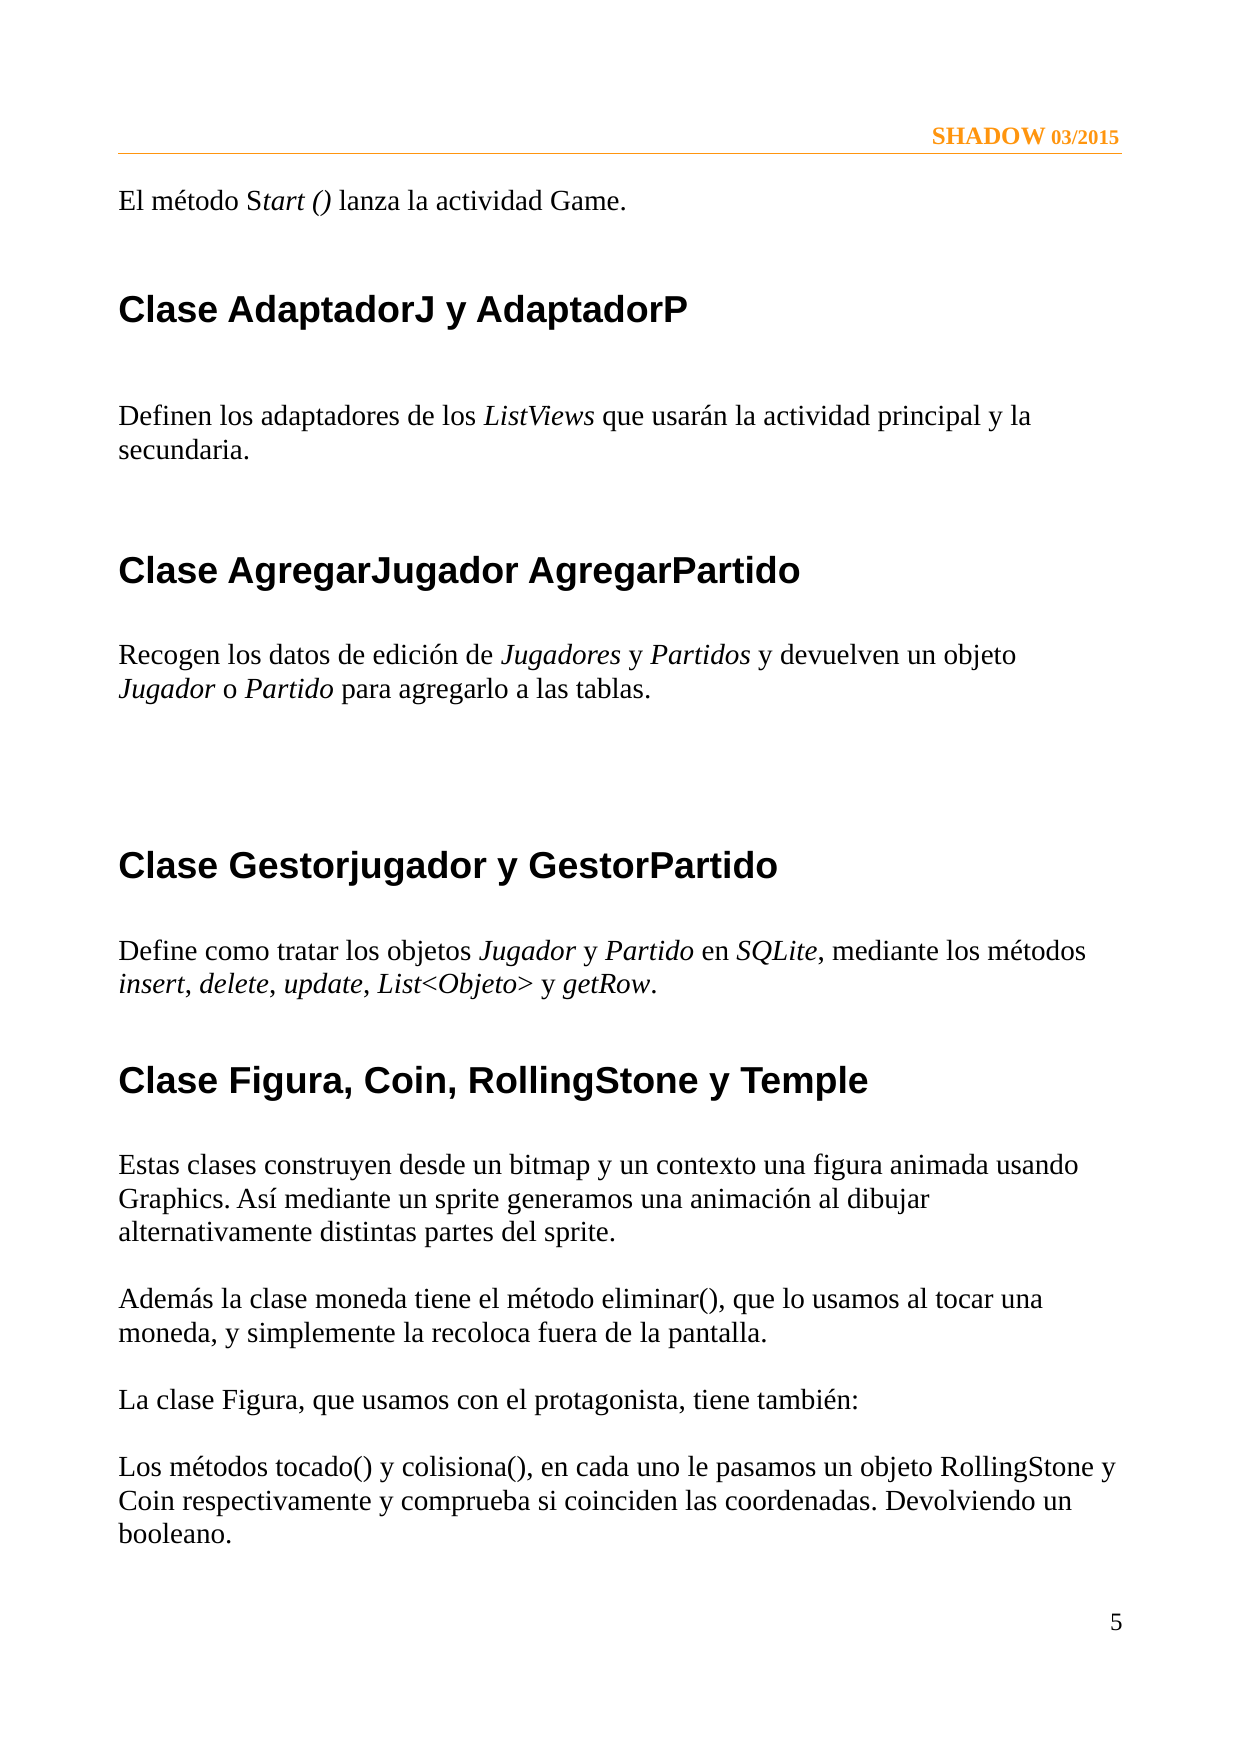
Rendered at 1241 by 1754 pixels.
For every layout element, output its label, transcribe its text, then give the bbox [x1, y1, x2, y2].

subtitle Clase Figura, Coin, RollingStone y Temple [118, 1058, 1122, 1101]
text Además la clase moneda tiene el método eliminar(), que lo usamos al tocar una moneda, y simplemente la recoloca fuera de la pantalla. [118, 1282, 1122, 1349]
subtitle Clase AgregarJugador AgregarPartido [118, 548, 1122, 591]
text Estas clases construyen desde un bitmap y un contexto una figura animada usando Graphics. Así mediante un sprite generamos una animación al dibujar alternativamente distintas partes del sprite. [118, 1147, 1122, 1248]
text Los métodos tocado() y colisiona(), en cada uno le pasamos un objeto RollingStone y Coin respectivamente y comprueba si coinciden las coordenadas. Devolviendo un booleano. [118, 1449, 1122, 1550]
text Definen los adaptadores de los ListViews que usarán la actividad principal y la secundaria. [118, 398, 1122, 466]
subtitle Clase Gestorjugador y GestorPartido [118, 843, 1122, 887]
text Define como tratar los objetos Jugador y Partido en SQLite, mediante los métodos insert, delete, update, List<Objeto> y getRow. [118, 933, 1122, 1000]
text Recogen los datos de edición de Jugadores y Partidos y devuelven un objeto Jugador o Partido para agregarlo a las tablas. [118, 637, 1122, 704]
text La clase Figura, que usamos con el protagonista, tiene también: [118, 1382, 1122, 1416]
text El método Start () lanza la actividad Game. [118, 183, 1122, 216]
subtitle Clase AdaptadorJ y AdaptadorP [118, 287, 1122, 330]
